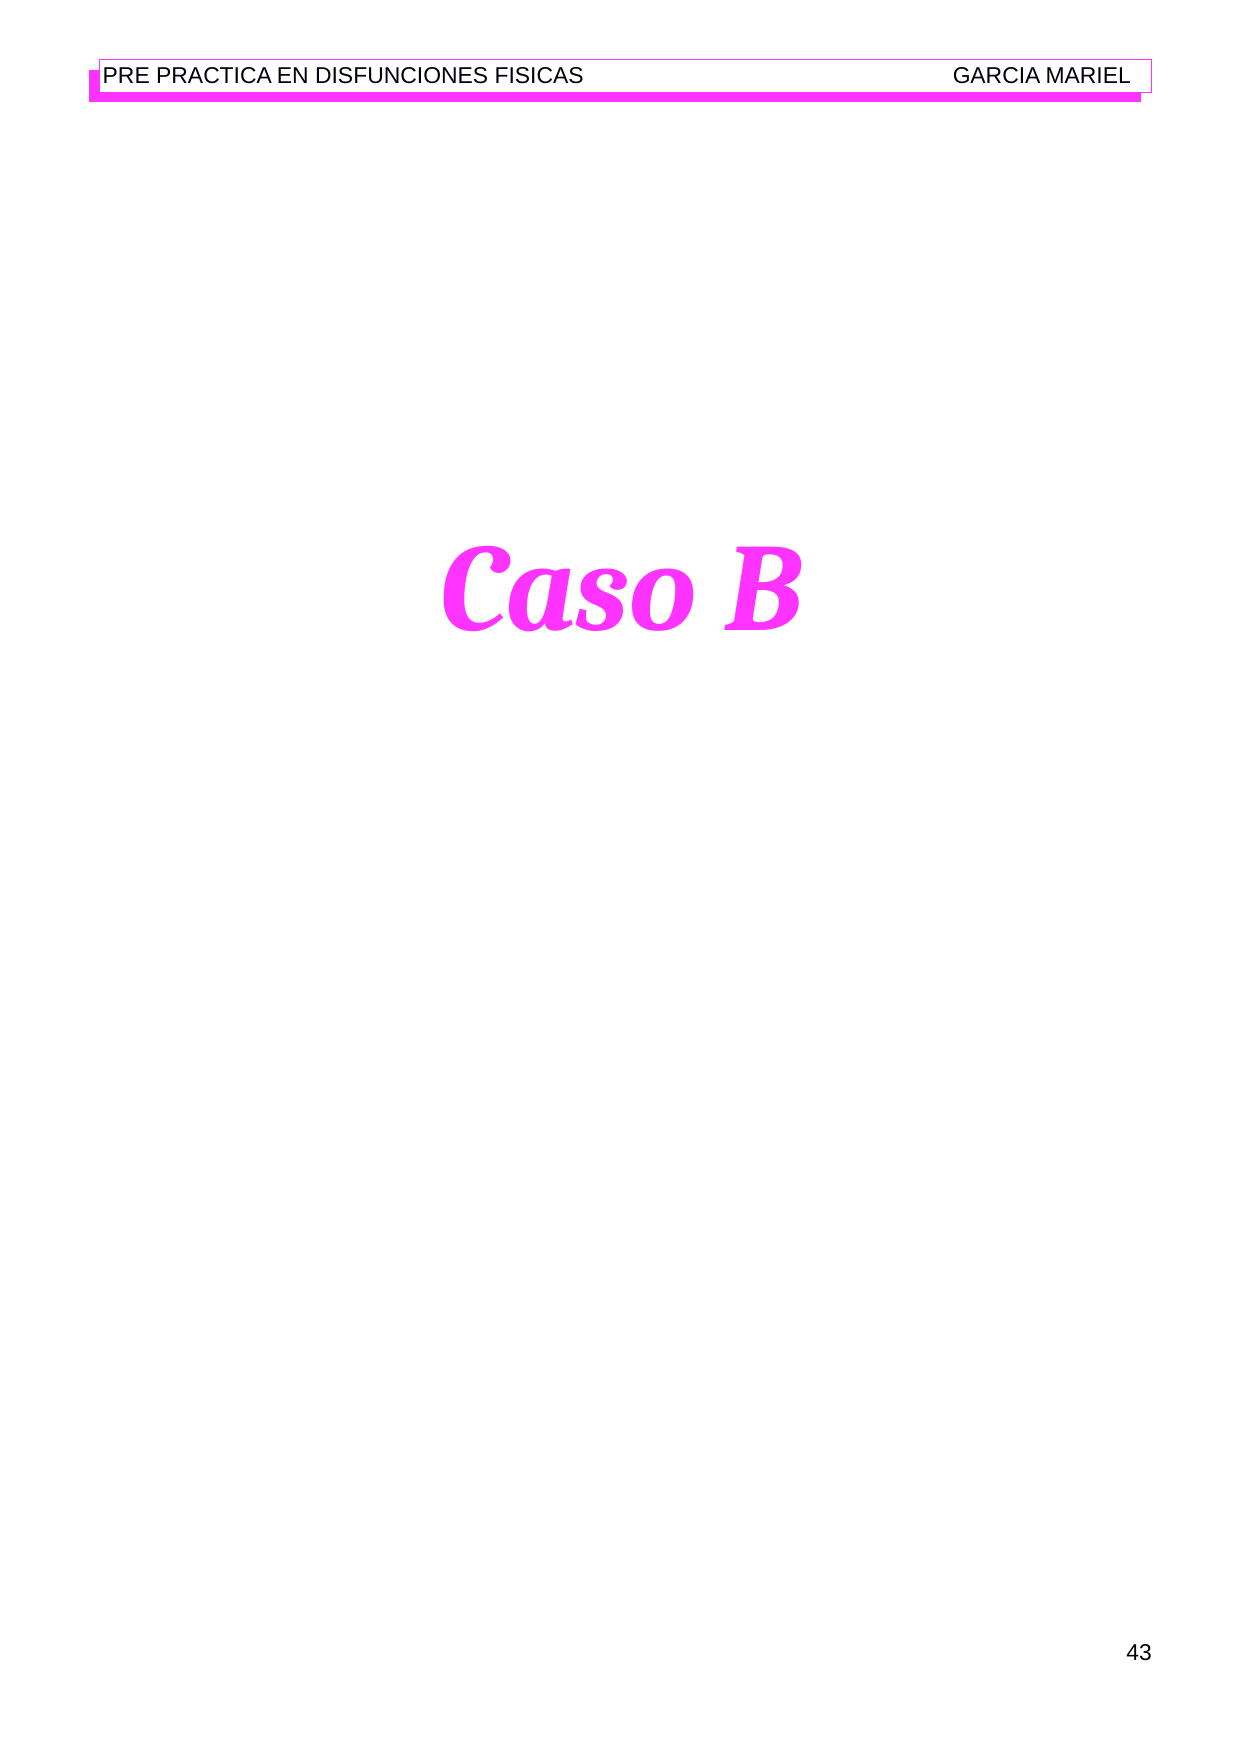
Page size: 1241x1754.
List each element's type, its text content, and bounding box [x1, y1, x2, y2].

text Caso B [88, 518, 1152, 662]
